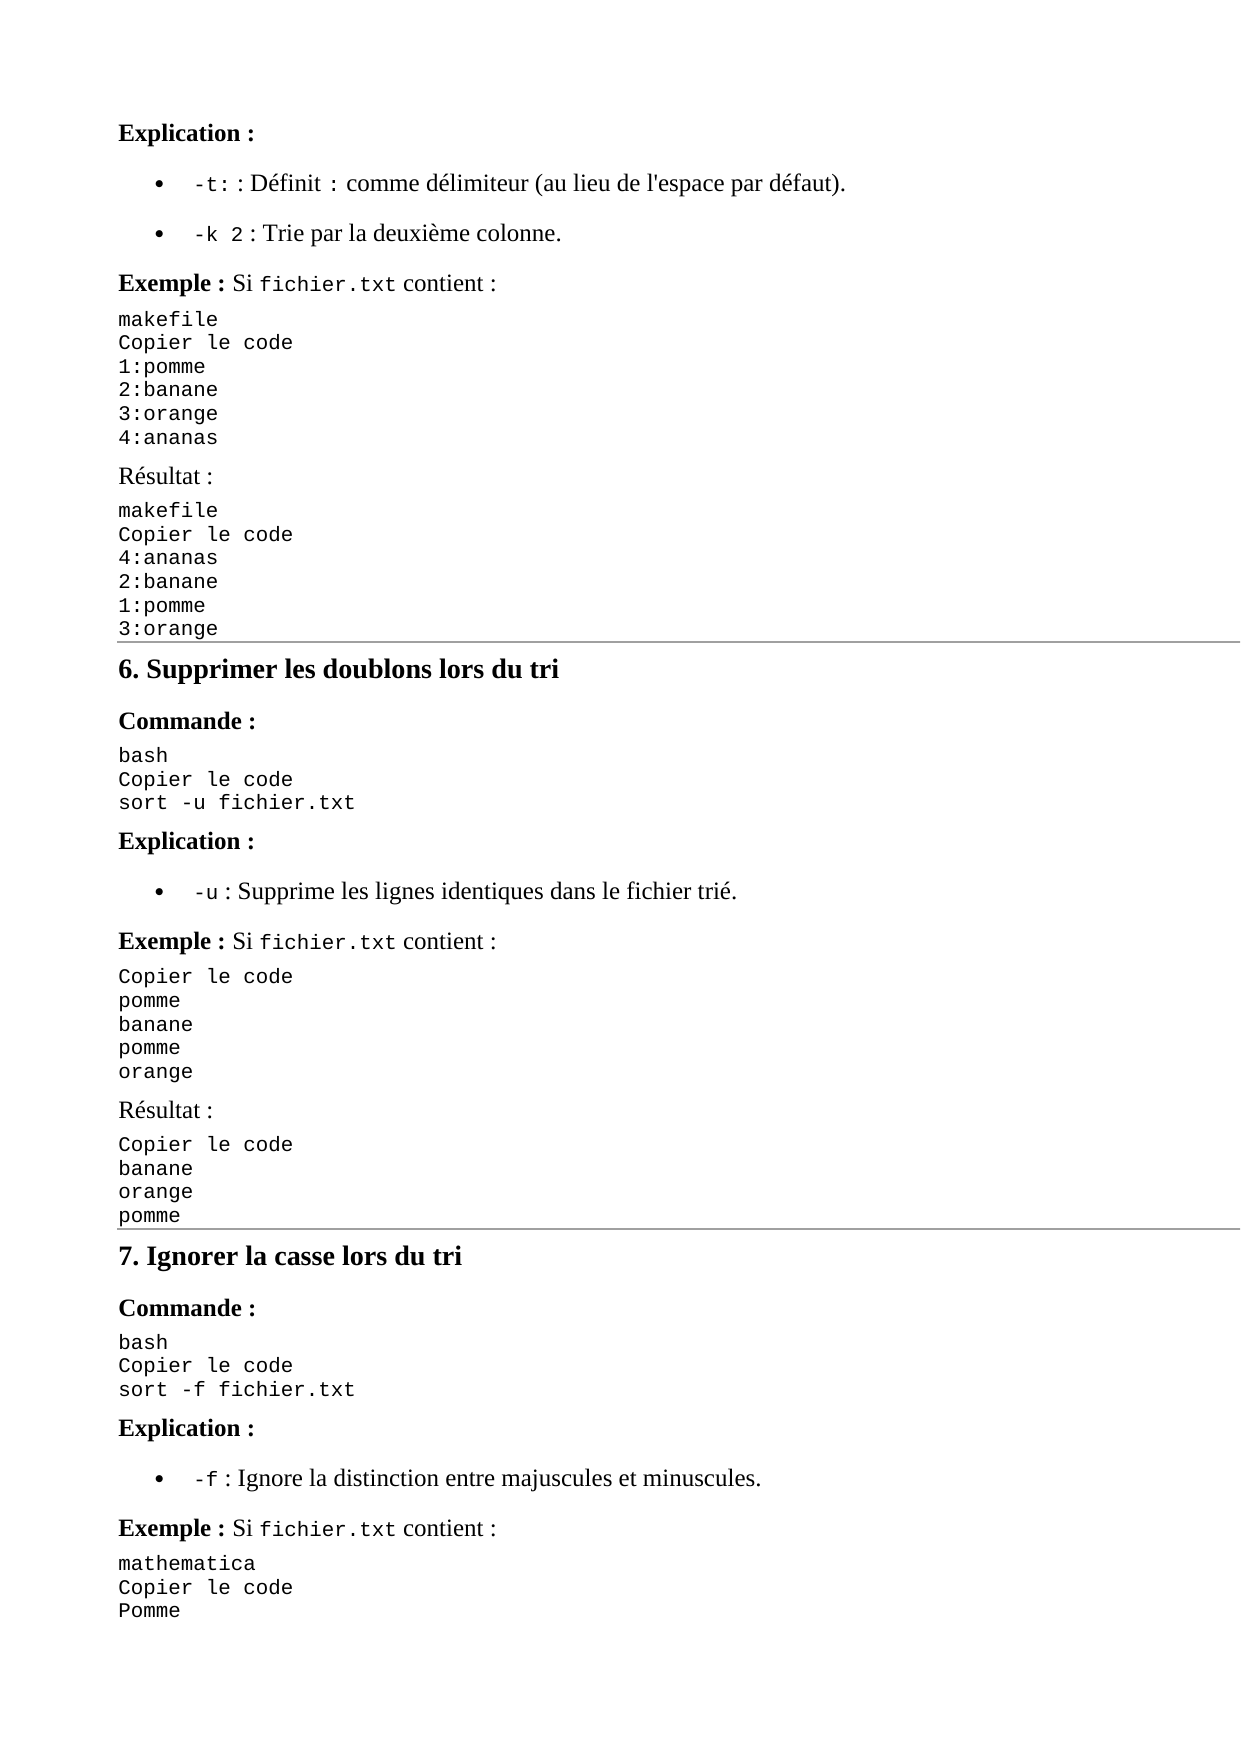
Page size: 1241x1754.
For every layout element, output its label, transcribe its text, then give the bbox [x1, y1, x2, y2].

text Explication : [118, 118, 1122, 147]
text orange [118, 1061, 1122, 1084]
text Explication : [118, 1413, 1122, 1442]
text 1:pomme [118, 594, 1122, 618]
text mathematica [118, 1553, 1122, 1577]
text Copier le code [118, 966, 1122, 990]
text Résultat : [118, 461, 1122, 489]
text Copier le code [118, 769, 1122, 792]
subtitle 6. Supprimer les doublons lors du tri [118, 653, 1122, 685]
text 2:banane [118, 379, 1122, 403]
text Explication : [118, 826, 1122, 855]
text Commande : [118, 706, 1122, 734]
text makefile [118, 308, 1122, 332]
text banane [118, 1014, 1122, 1037]
text sort -f fichier.txt [118, 1379, 1122, 1403]
text Copier le code [118, 1577, 1122, 1601]
text 2:banane [118, 571, 1122, 594]
text pomme [118, 1037, 1122, 1061]
text sort -u fichier.txt [118, 792, 1122, 816]
list -f : Ignore la distinction entre majuscules et minuscules. [156, 1463, 1122, 1492]
text 4:ananas [118, 547, 1122, 571]
text pomme [118, 1205, 1122, 1228]
text pomme [118, 990, 1122, 1014]
text 1:pomme [118, 356, 1122, 379]
text Exemple : Si fichier.txt contient : [118, 1513, 1122, 1543]
text Copier le code [118, 1356, 1122, 1379]
text Pomme [118, 1601, 1122, 1624]
text Copier le code [118, 1134, 1122, 1158]
subtitle 7. Ignorer la casse lors du tri [118, 1239, 1122, 1272]
text Commande : [118, 1293, 1122, 1321]
text 3:orange [118, 403, 1122, 427]
text Exemple : Si fichier.txt contient : [118, 268, 1122, 298]
text 4:ananas [118, 427, 1122, 450]
text Exemple : Si fichier.txt contient : [118, 926, 1122, 956]
text bash [118, 745, 1122, 769]
list -u : Supprime les lignes identiques dans le fichier trié. [156, 876, 1122, 906]
text 3:orange [118, 618, 1122, 641]
text Résultat : [118, 1095, 1122, 1124]
text Copier le code [118, 524, 1122, 547]
text banane [118, 1158, 1122, 1181]
text makefile [118, 500, 1122, 524]
text orange [118, 1181, 1122, 1205]
text bash [118, 1332, 1122, 1356]
list -t: : Définit : comme délimiteur (au lieu de l'espace par défaut). [156, 168, 1122, 197]
text Copier le code [118, 332, 1122, 356]
list -k 2 : Trie par la deuxième colonne. [156, 218, 1122, 248]
